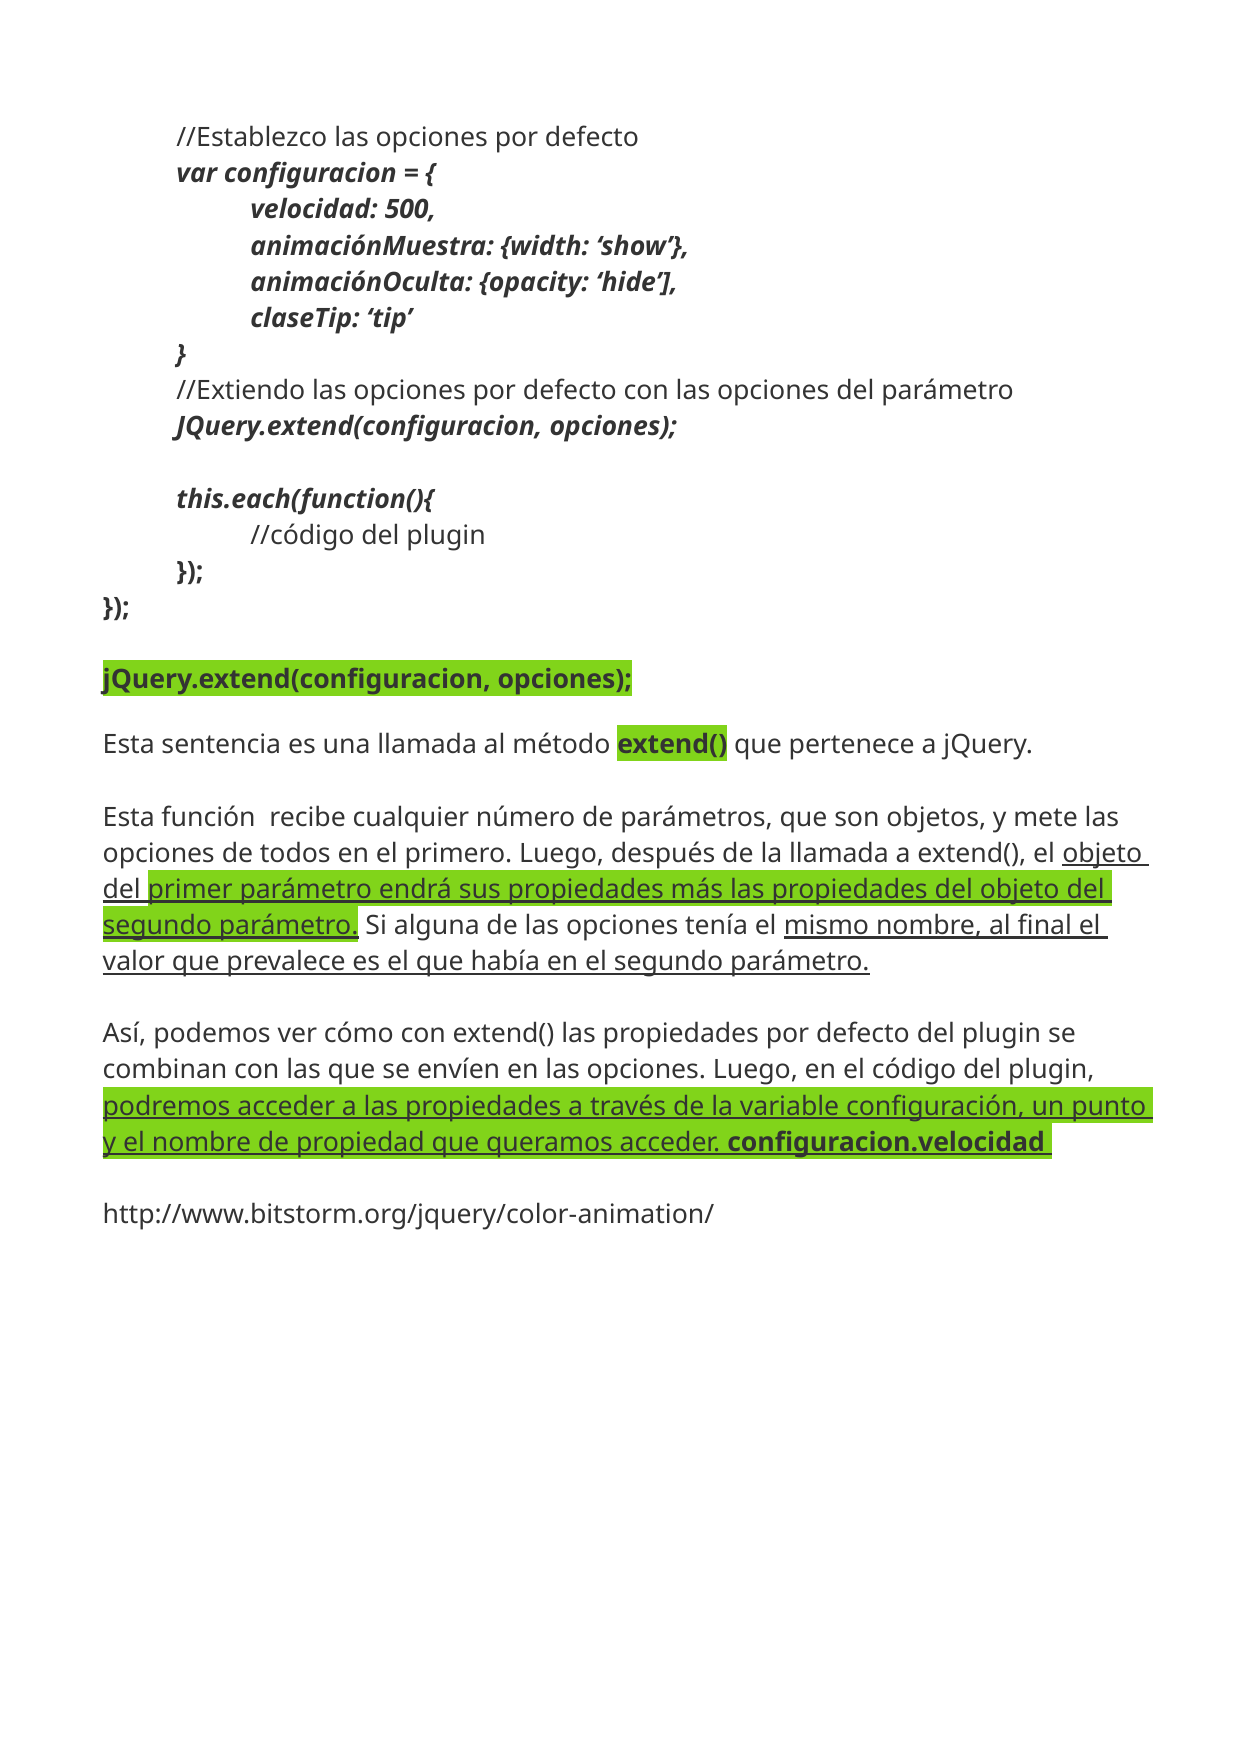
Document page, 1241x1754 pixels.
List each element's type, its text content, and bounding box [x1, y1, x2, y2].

text jQuery.extend(configuracion, opciones); [102, 660, 1165, 696]
text http://www.bitstorm.org/jquery/color-animation/ [102, 1195, 1165, 1231]
text claseTip: ‘tip’ [102, 299, 1165, 335]
text //Establezco las opciones por defecto [102, 118, 1165, 154]
text }); [102, 588, 1165, 624]
text Esta función recibe cualquier número de parámetros, que son objetos, y mete las opciones de todos en el primero. Luego, después de la llamada a extend(), el objeto del primer parámetro endrá sus propiedades más las propiedades del objeto del segundo parámetro. Si alguna de las opciones tenía el mismo nombre, al final el valor que prevalece es el que había en el segundo parámetro. [102, 797, 1165, 978]
text this.each(function(){ [102, 479, 1165, 516]
text }); [102, 552, 1165, 588]
text JQuery.extend(configuracion, opciones); [102, 407, 1165, 443]
text //código del plugin [102, 516, 1165, 552]
text var configuracion = { [102, 154, 1165, 190]
text } [102, 335, 1165, 371]
text Así, podemos ver cómo con extend() las propiedades por defecto del plugin se combinan con las que se envíen en las opciones. Luego, en el código del plugin, podremos acceder a las propiedades a través de la variable configuración, un punto y el nombre de propiedad que queramos acceder. configuracion.velocidad [102, 1014, 1165, 1159]
text Esta sentencia es una llamada al método extend() que pertenece a jQuery. [102, 725, 1165, 761]
text //Extiendo las opciones por defecto con las opciones del parámetro [102, 371, 1165, 407]
text animaciónOculta: {opacity: ‘hide’], [102, 263, 1165, 299]
text animaciónMuestra: {width: ‘show’}, [102, 227, 1165, 263]
text velocidad: 500, [102, 190, 1165, 227]
